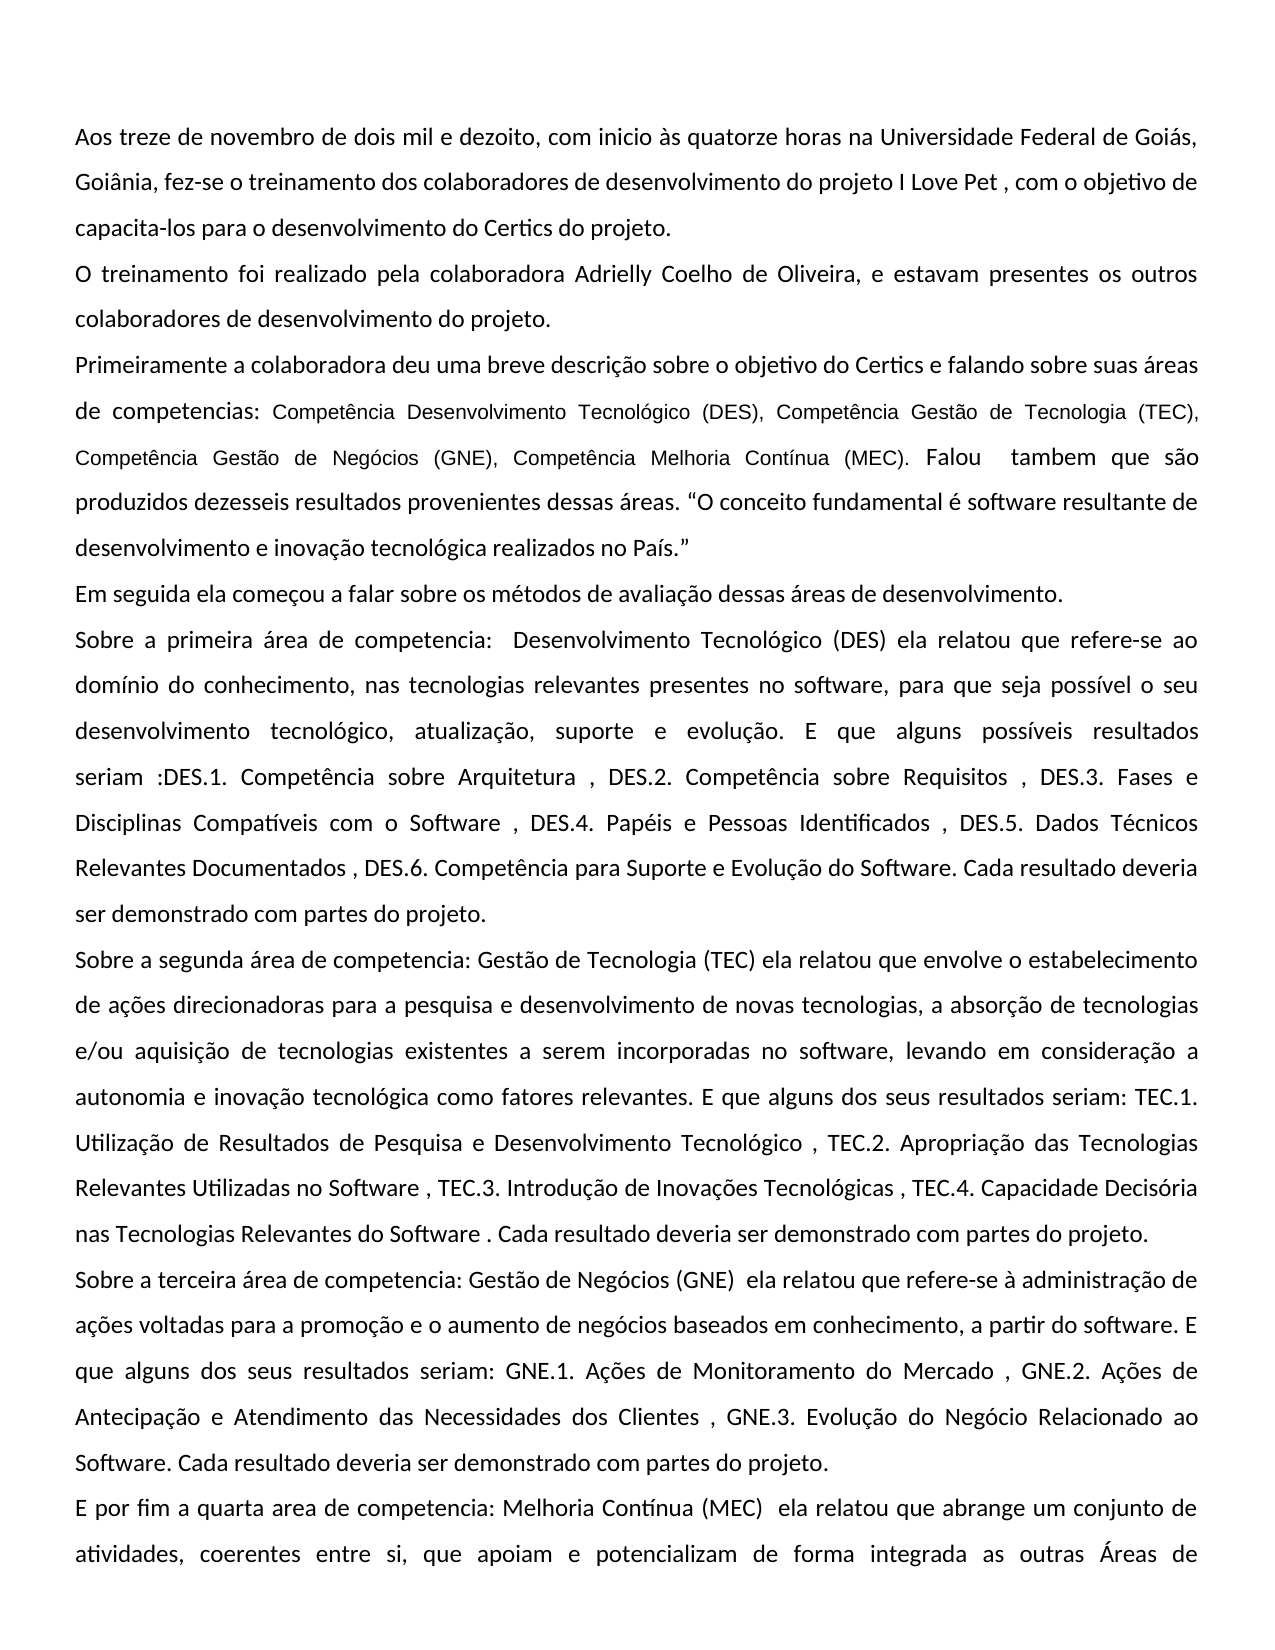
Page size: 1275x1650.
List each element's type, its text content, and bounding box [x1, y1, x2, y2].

text Em seguida ela começou a falar sobre os métodos de avaliação dessas áreas de desenvolvimento. [75, 578, 1200, 608]
text Sobre a primeira área de competencia: Desenvolvimento Tecnológico (DES) ela relatou que refere-se ao domínio do conhecimento, nas tecnologias relevantes presentes no software, para que seja possível o seu desenvolvimento tecnológico, atualização, suporte e evolução. E que alguns possíveis resultados seriam :DES.1. Competência sobre Arquitetura , DES.2. Competência sobre Requisitos , DES.3. Fases e Disciplinas Compatíveis com o Software , DES.4. Papéis e Pessoas Identificados , DES.5. Dados Técnicos Relevantes Documentados , DES.6. Competência para Suporte e Evolução do Software. Cada resultado deveria ser demonstrado com partes do projeto. [75, 624, 1200, 929]
text O treinamento foi realizado pela colaboradora Adrielly Coelho de Oliveira, e estavam presentes os outros colaboradores de desenvolvimento do projeto. [75, 258, 1200, 334]
text E por fim a quarta area de competencia: Melhoria Contínua (MEC) ela relatou que abrange um conjunto de atividades, coerentes entre si, que apoiam e potencializam de forma integrada as outras Áreas de [75, 1493, 1200, 1569]
text Sobre a segunda área de competencia: Gestão de Tecnologia (TEC) ela relatou que envolve o estabelecimento de ações direcionadoras para a pesquisa e desenvolvimento de novas tecnologias, a absorção de tecnologias e/ou aquisição de tecnologias existentes a serem incorporadas no software, levando em consideração a autonomia e inovação tecnológica como fatores relevantes. E que alguns dos seus resultados seriam: TEC.1. Utilização de Resultados de Pesquisa e Desenvolvimento Tecnológico , TEC.2. Apropriação das Tecnologias Relevantes Utilizadas no Software , TEC.3. Introdução de Inovações Tecnológicas , TEC.4. Capacidade Decisória nas Tecnologias Relevantes do Software . Cada resultado deveria ser demonstrado com partes do projeto. [75, 944, 1200, 1249]
text Primeiramente a colaboradora deu uma breve descrição sobre o objetivo do Certics e falando sobre suas áreas de competencias: Competência Desenvolvimento Tecnológico (DES), Competência Gestão de Tecnologia (TEC), Competência Gestão de Negócios (GNE), Competência Melhoria Contínua (MEC). Falou tambem que são produzidos dezesseis resultados provenientes dessas áreas. “O conceito fundamental é software resultante de desenvolvimento e inovação tecnológica realizados no País.” [75, 349, 1200, 563]
text Sobre a terceira área de competencia: Gestão de Negócios (GNE) ela relatou que refere-se à administração de ações voltadas para a promoção e o aumento de negócios baseados em conhecimento, a partir do software. E que alguns dos seus resultados seriam: GNE.1. Ações de Monitoramento do Mercado , GNE.2. Ações de Antecipação e Atendimento das Necessidades dos Clientes , GNE.3. Evolução do Negócio Relacionado ao Software. Cada resultado deveria ser demonstrado com partes do projeto. [75, 1264, 1200, 1477]
text Aos treze de novembro de dois mil e dezoito, com inicio às quatorze horas na Universidade Federal de Goiás, Goiânia, fez-se o treinamento dos colaboradores de desenvolvimento do projeto I Love Pet , com o objetivo de capacita-los para o desenvolvimento do Certics do projeto. [75, 121, 1200, 243]
